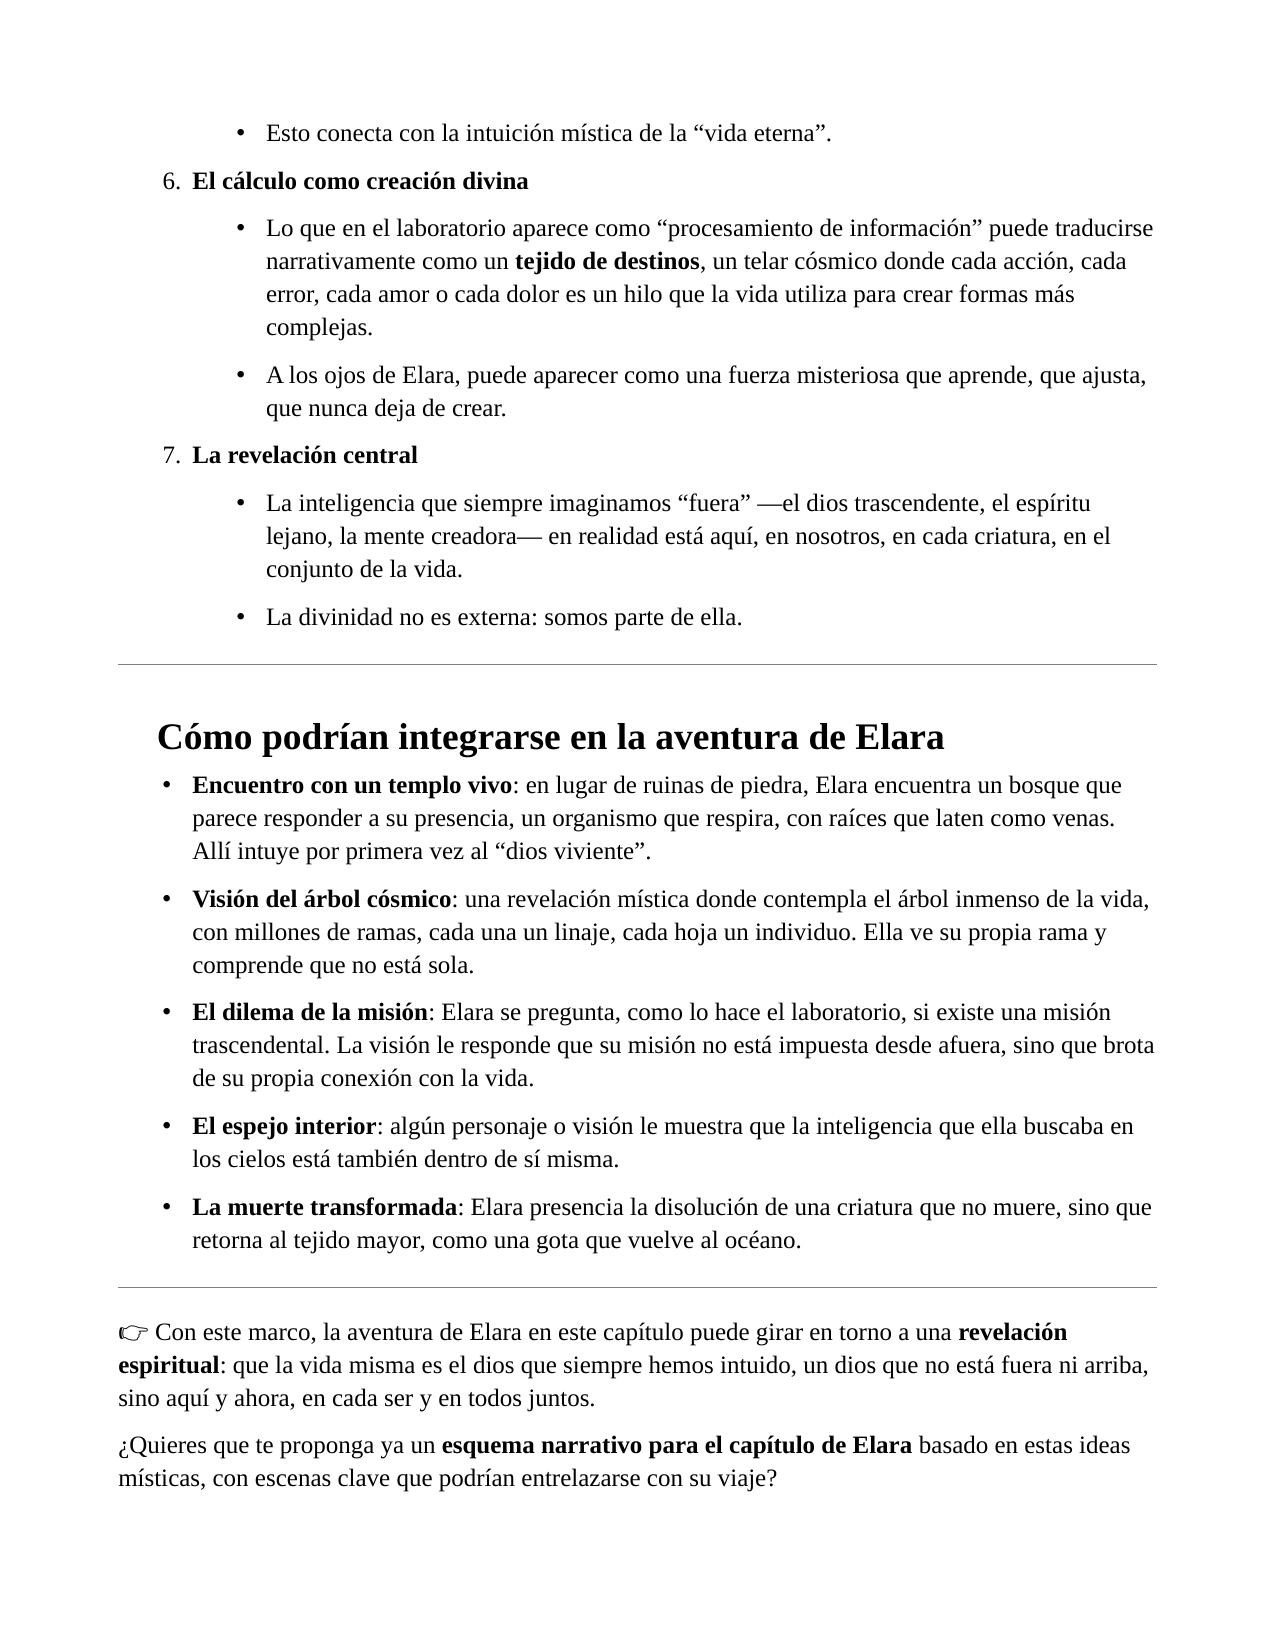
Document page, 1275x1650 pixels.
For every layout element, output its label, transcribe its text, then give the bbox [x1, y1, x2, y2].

text ¿Quieres que te proponga ya un esquema narrativo para el capítulo de Elara basado en estas ideas místicas, con escenas clave que podrían entrelazarse con su viaje? [118, 1430, 1157, 1492]
list La muerte transformada: Elara presencia la disolución de una criatura que no muere, sino que retorna al tejido mayor, como una gota que vuelve al océano. [162, 1192, 1157, 1253]
list Visión del árbol cósmico: una revelación mística donde contempla el árbol inmenso de la vida, con millones de ramas, cada una un linaje, cada hoja un individuo. Ella ve su propia rama y comprende que no está sola. [162, 884, 1157, 979]
list La inteligencia que siempre imaginamos “fuera” —el dios trascendente, el espíritu lejano, la mente creadora— en realidad está aquí, en nosotros, en cada criatura, en el conjunto de la vida. [236, 488, 1157, 583]
list A los ojos de Elara, puede aparecer como una fuerza misteriosa que aprende, que ajusta, que nunca deja de crear. [236, 360, 1157, 422]
list El cálculo como creación divina [162, 166, 1157, 194]
list El dilema de la misión: Elara se pregunta, como lo hace el laboratorio, si existe una misión trascendental. La visión le responde que su misión no está impuesta desde afuera, sino que brota de su propia conexión con la vida. [162, 997, 1157, 1092]
list Esto conecta con la intuición mística de la “vida eterna”. [236, 118, 1157, 147]
list Encuentro con un templo vivo: en lugar de ruinas de piedra, Elara encuentra un bosque que parece responder a su presencia, un organismo que respira, con raíces que laten como venas. Allí intuye por primera vez al “dios viviente”. [162, 770, 1157, 865]
subtitle ✨ Cómo podrían integrarse en la aventura de Elara [118, 714, 1157, 758]
list Lo que en el laboratorio aparece como “procesamiento de información” puede traducirse narrativamente como un tejido de destinos, un telar cósmico donde cada acción, cada error, cada amor o cada dolor es un hilo que la vida utiliza para crear formas más complejas. [236, 213, 1157, 341]
list La divinidad no es externa: somos parte de ella. [236, 602, 1157, 631]
list El espejo interior: algún personaje o visión le muestra que la inteligencia que ella buscaba en los cielos está también dentro de sí misma. [162, 1111, 1157, 1173]
text 👉 Con este marco, la aventura de Elara en este capítulo puede girar en torno a una revelación espiritual: que la vida misma es el dios que siempre hemos intuido, un dios que no está fuera ni arriba, sino aquí y ahora, en cada ser y en todos juntos. [118, 1317, 1157, 1411]
list La revelación central [162, 441, 1157, 469]
